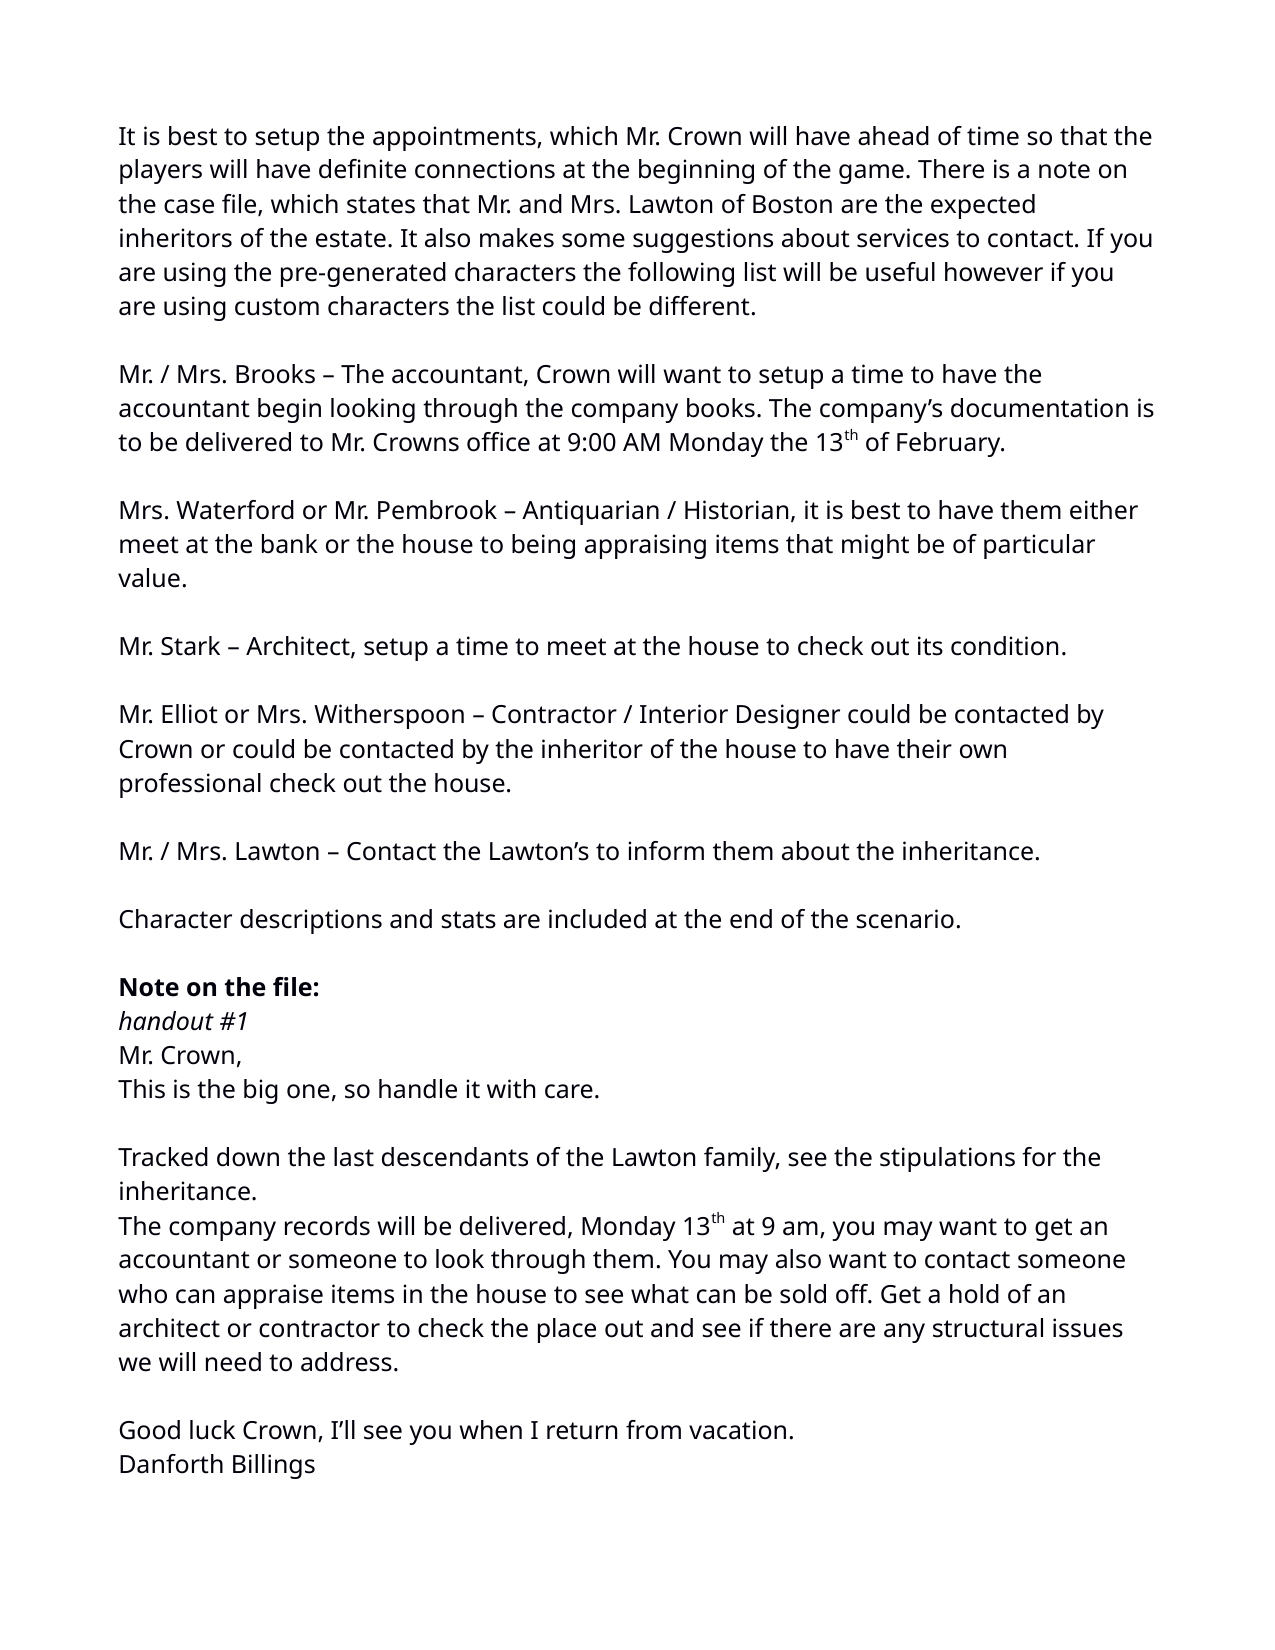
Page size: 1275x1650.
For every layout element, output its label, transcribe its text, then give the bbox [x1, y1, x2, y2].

text Danforth Billings [118, 1447, 1157, 1481]
text It is best to setup the appointments, which Mr. Crown will have ahead of time so that the players will have definite connections at the beginning of the game. There is a note on the case file, which states that Mr. and Mrs. Lawton of Boston are the expected inheritors of the estate. It also makes some suggestions about services to contact. If you are using the pre-generated characters the following list will be useful however if you are using custom characters the list could be different. [118, 118, 1157, 322]
text Mr. Stark – Architect, setup a time to meet at the house to check out its condition. [118, 629, 1157, 663]
text Mr. / Mrs. Lawton – Contact the Lawton’s to inform them about the inheritance. [118, 833, 1157, 867]
text Character descriptions and stats are included at the end of the scenario. [118, 902, 1157, 936]
text Good luck Crown, I’ll see you when I return from vacation. [118, 1412, 1157, 1447]
text This is the big one, so handle it with care. [118, 1072, 1157, 1106]
text Tracked down the last descendants of the Lawton family, see the stipulations for the inheritance. [118, 1140, 1157, 1208]
text The company records will be delivered, Monday 13th at 9 am, you may want to get an accountant or someone to look through them. You may also want to contact someone who can appraise items in the house to see what can be sold off. Get a hold of an architect or contractor to check the place out and see if there are any structural issues we will need to address. [118, 1208, 1157, 1378]
text handout #1 [118, 1004, 1157, 1038]
text Mr. Elliot or Mrs. Witherspoon – Contractor / Interior Designer could be contacted by Crown or could be contacted by the inheritor of the house to have their own professional check out the house. [118, 697, 1157, 799]
text Mrs. Waterford or Mr. Pembrook – Antiquarian / Historian, it is best to have them either meet at the bank or the house to being appraising items that might be of particular value. [118, 493, 1157, 595]
text Mr. / Mrs. Brooks – The accountant, Crown will want to setup a time to have the accountant begin looking through the company books. The company’s documentation is to be delivered to Mr. Crowns office at 9:00 AM Monday the 13th of February. [118, 357, 1157, 459]
text Note on the file: [118, 970, 1157, 1004]
text Mr. Crown, [118, 1038, 1157, 1072]
